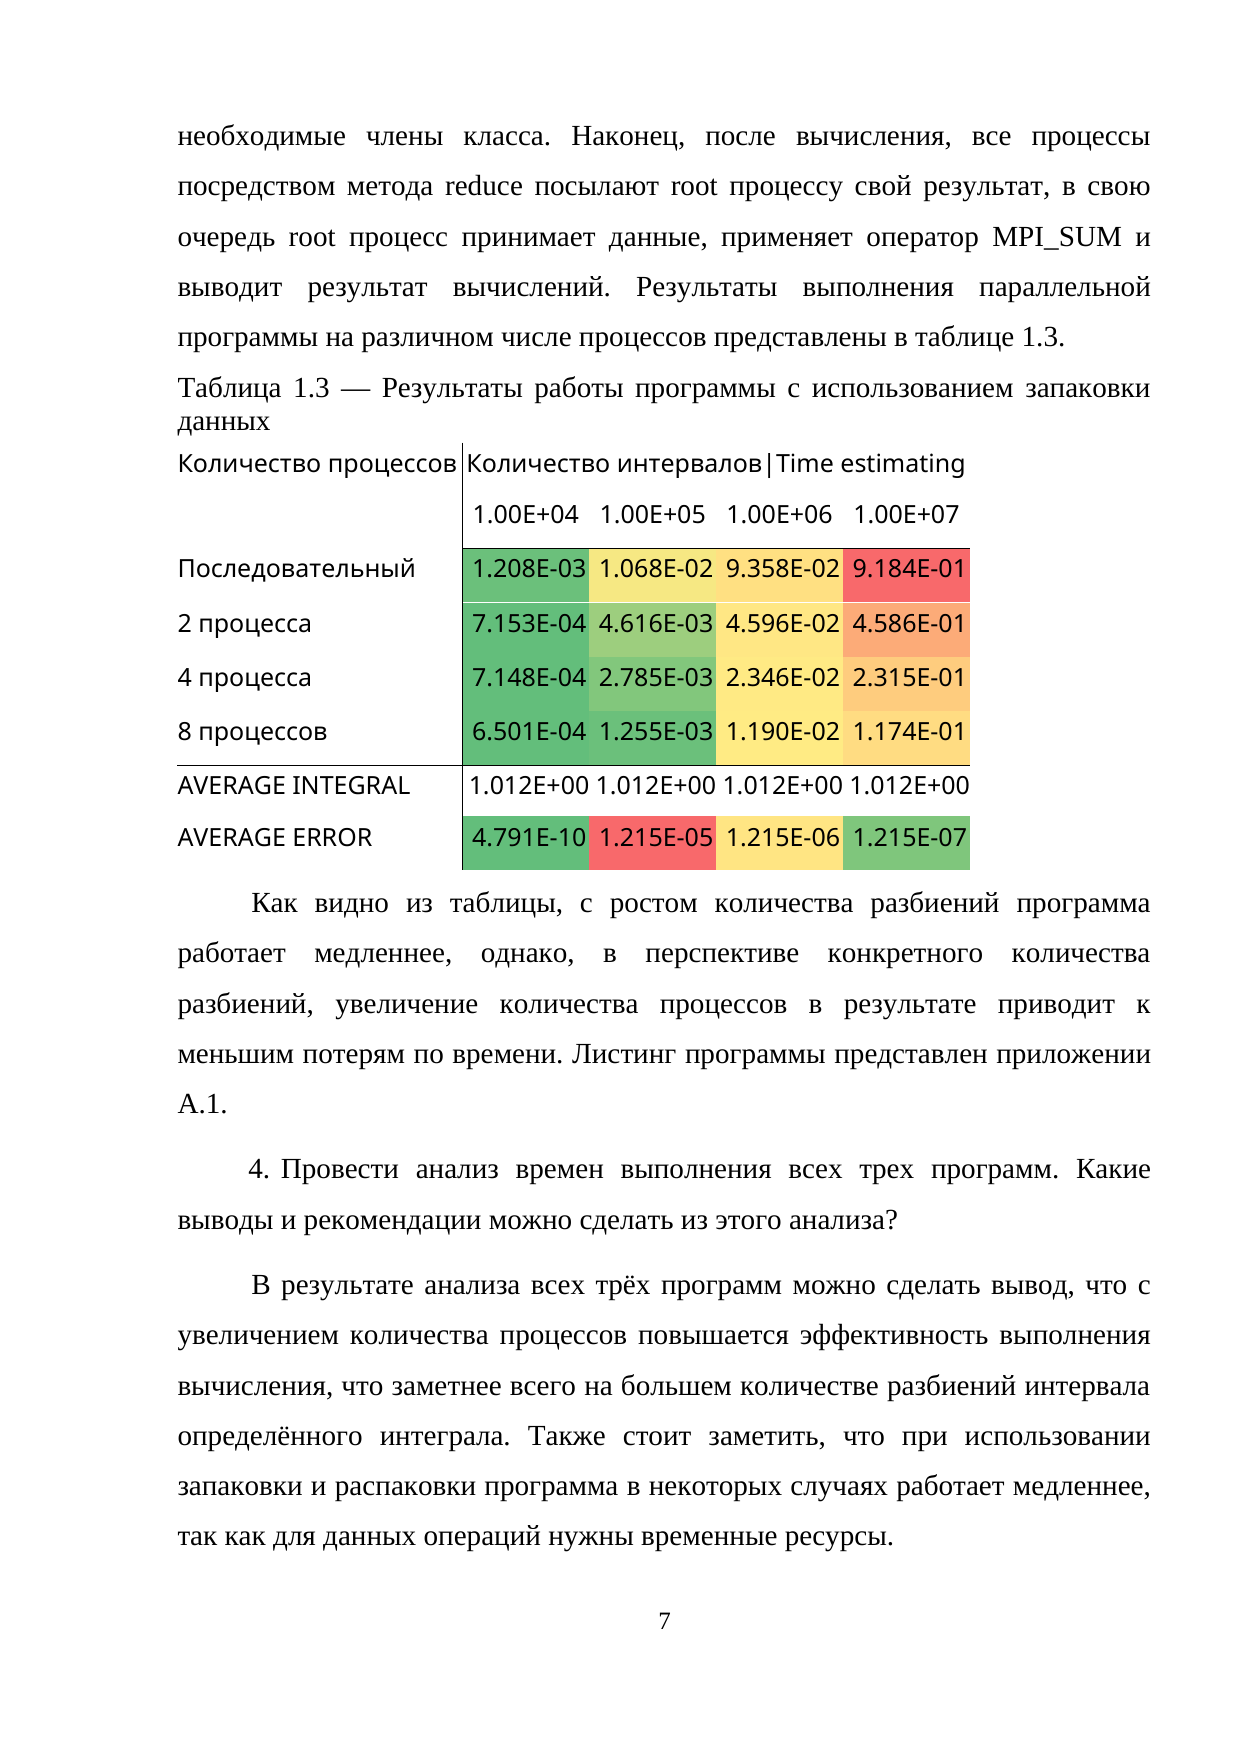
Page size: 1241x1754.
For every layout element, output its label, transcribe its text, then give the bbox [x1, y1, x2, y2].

table_cell 1.00E+05 [589, 497, 716, 548]
table_cell 1.012E+00 [463, 766, 589, 816]
table_cell 1.068E-02 [589, 549, 716, 602]
table_cell 7.153E-04 [463, 603, 589, 657]
table_cell 1.255E-03 [589, 711, 716, 765]
table_cell 1.174E-01 [843, 711, 970, 765]
table_cell 1.215E-06 [716, 816, 843, 870]
table_cell 1.012E+00 [589, 766, 716, 816]
table_cell 2 процесса [177, 603, 462, 657]
table_cell AVERAGE INTEGRAL [177, 766, 462, 816]
table_cell AVERAGE ERROR [177, 816, 462, 870]
table_cell 7.148E-04 [463, 657, 589, 711]
table_cell 4 процесса [177, 657, 462, 711]
table_cell 1.215E-07 [843, 816, 970, 870]
table_cell 1.215E-05 [589, 816, 716, 870]
table_cell 4.616E-03 [589, 603, 716, 657]
table_cell 6.501E-04 [463, 711, 589, 765]
table_cell 1.012E+00 [716, 766, 843, 816]
table_cell [177, 497, 462, 548]
table_cell 9.184E-01 [843, 549, 970, 602]
table_cell 1.00E+04 [463, 497, 589, 548]
table_cell 4.596E-02 [716, 603, 843, 657]
table_cell 2.346E-02 [716, 657, 843, 711]
table_header Количество процессов [177, 443, 462, 497]
table_cell Последовательный [177, 548, 462, 602]
text Таблица 1.3 — Результаты работы программы с использованием запаковки данных [177, 370, 1152, 437]
table_cell 4.791E-10 [463, 816, 589, 870]
table_cell 1.012E+00 [843, 766, 970, 816]
table_cell 8 процессов [177, 711, 462, 765]
list Провести анализ времен выполнения всех трех программ. Какие выводы и рекомендации можно сделать из этого анализа? [177, 1152, 1152, 1235]
table_cell 2.785E-03 [589, 657, 716, 711]
table_cell 4.586E-01 [843, 603, 970, 657]
table_cell 9.358E-02 [716, 549, 843, 602]
table_cell 1.00E+06 [716, 497, 843, 548]
text Как видно из таблицы, с ростом количества разбиений программа работает медленнее, однако, в перспективе конкретного количества разбиений, увеличение количества процессов в результате приводит к меньшим потерям по времени. Листинг программы представлен приложении А.1. [177, 885, 1152, 1120]
table_cell 1.208E-03 [463, 549, 589, 602]
text необходимые члены класса. Наконец, после вычисления, все процессы посредством метода reduce посылают root процессу свой результат, в свою очередь root процесс принимает данные, применяет оператор MPI_SUM и выводит результат вычислений. Результаты выполнения параллельной программы на различном числе процессов представлены в таблице 1.3. [177, 118, 1152, 353]
table_header Количество интервалов|Time estimating [463, 443, 970, 497]
text В результате анализа всех трёх программ можно сделать вывод, что с увеличением количества процессов повышается эффективность выполнения вычисления, что заметнее всего на большем количестве разбиений интервала определённого интеграла. Также стоит заметить, что при использовании запаковки и распаковки программа в некоторых случаях работает медленнее, так как для данных операций нужны временные ресурсы. [177, 1267, 1152, 1552]
table_cell 1.00E+07 [843, 497, 970, 548]
table_cell 2.315E-01 [843, 657, 970, 711]
